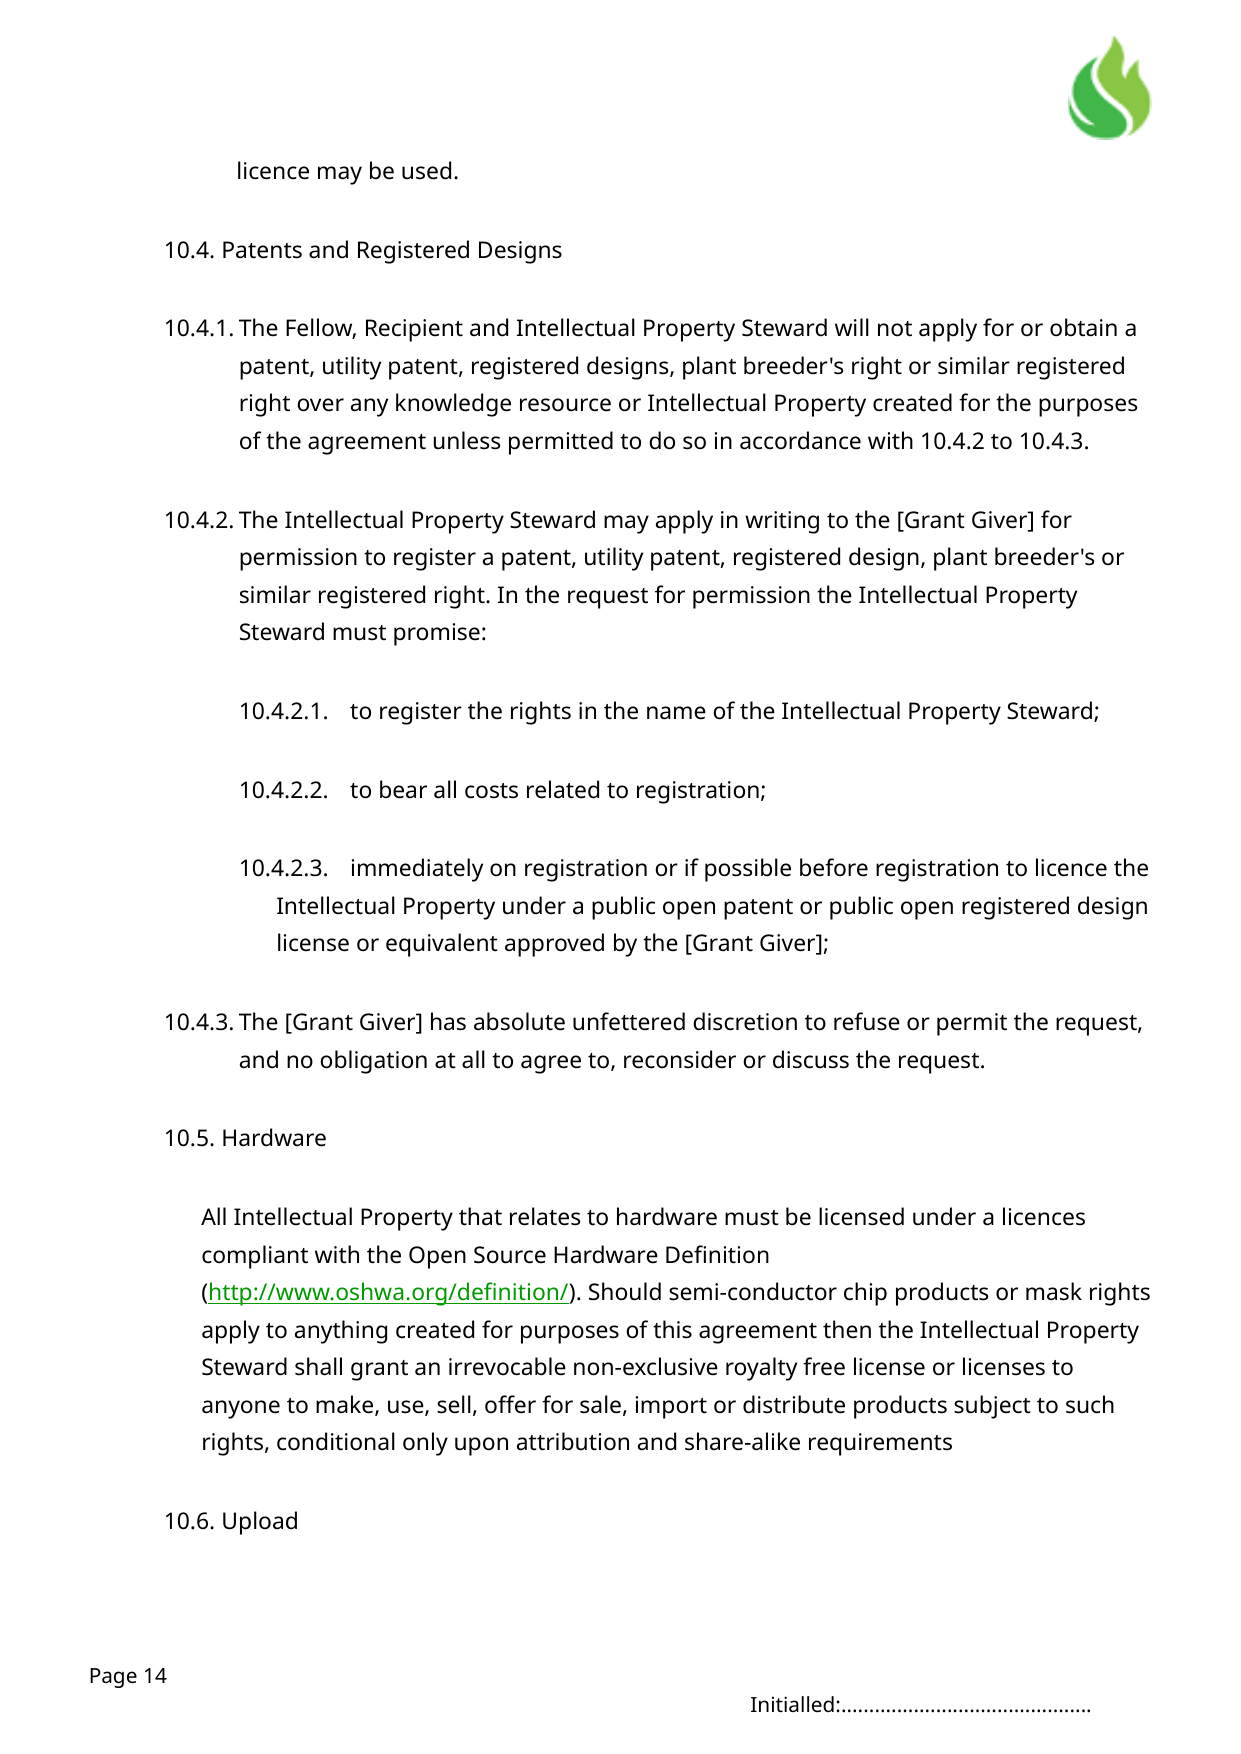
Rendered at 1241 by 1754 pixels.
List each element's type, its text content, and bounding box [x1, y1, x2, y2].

subtitle licence may be used. [161, 155, 1152, 186]
subtitle Patents and Registered Designs [163, 233, 1152, 265]
subtitle to bear all costs related to registration; [238, 773, 1152, 805]
subtitle to register the rights in the name of the Intellectual Property Steward; [238, 695, 1152, 726]
subtitle All Intellectual Property that relates to hardware must be licensed under a licences compliant with the Open Source Hardware Definition (http://www.oshwa.org/definition/). Should semi-conductor chip products or mask rights apply to anything created for purposes of this agreement then the Intellectual Property Steward shall grant an irrevocable non-exclusive royalty free license or licenses to anyone to make, use, sell, offer for sale, import or distribute products subject to such rights, conditional only upon attribution and share-alike requirements [163, 1201, 1152, 1457]
subtitle Upload [163, 1505, 1152, 1536]
subtitle The Intellectual Property Steward may apply in writing to the [Grant Giver] for permission to register a patent, utility patent, registered design, plant breeder's or similar registered right. In the request for permission the Intellectual Property Steward must promise: [163, 503, 1152, 647]
picture [1089, 35, 1152, 114]
subtitle The Fellow, Recipient and Intellectual Property Steward will not apply for or obtain a patent, utility patent, registered designs, plant breeder's right or similar registered right over any knowledge resource or Intellectual Property created for the purposes of the agreement unless permitted to do so in accordance with 10.4.2 to 10.4.3. [163, 312, 1152, 456]
subtitle The [Grant Giver] has absolute unfettered discretion to refuse or permit the request, and no obligation at all to agree to, reconsider or discuss the request. [163, 1006, 1152, 1075]
subtitle Hardware [163, 1122, 1152, 1153]
subtitle immediately on registration or if possible before registration to licence the Intellectual Property under a public open patent or public open registered design license or equivalent approved by the [Grant Giver]; [238, 852, 1152, 958]
